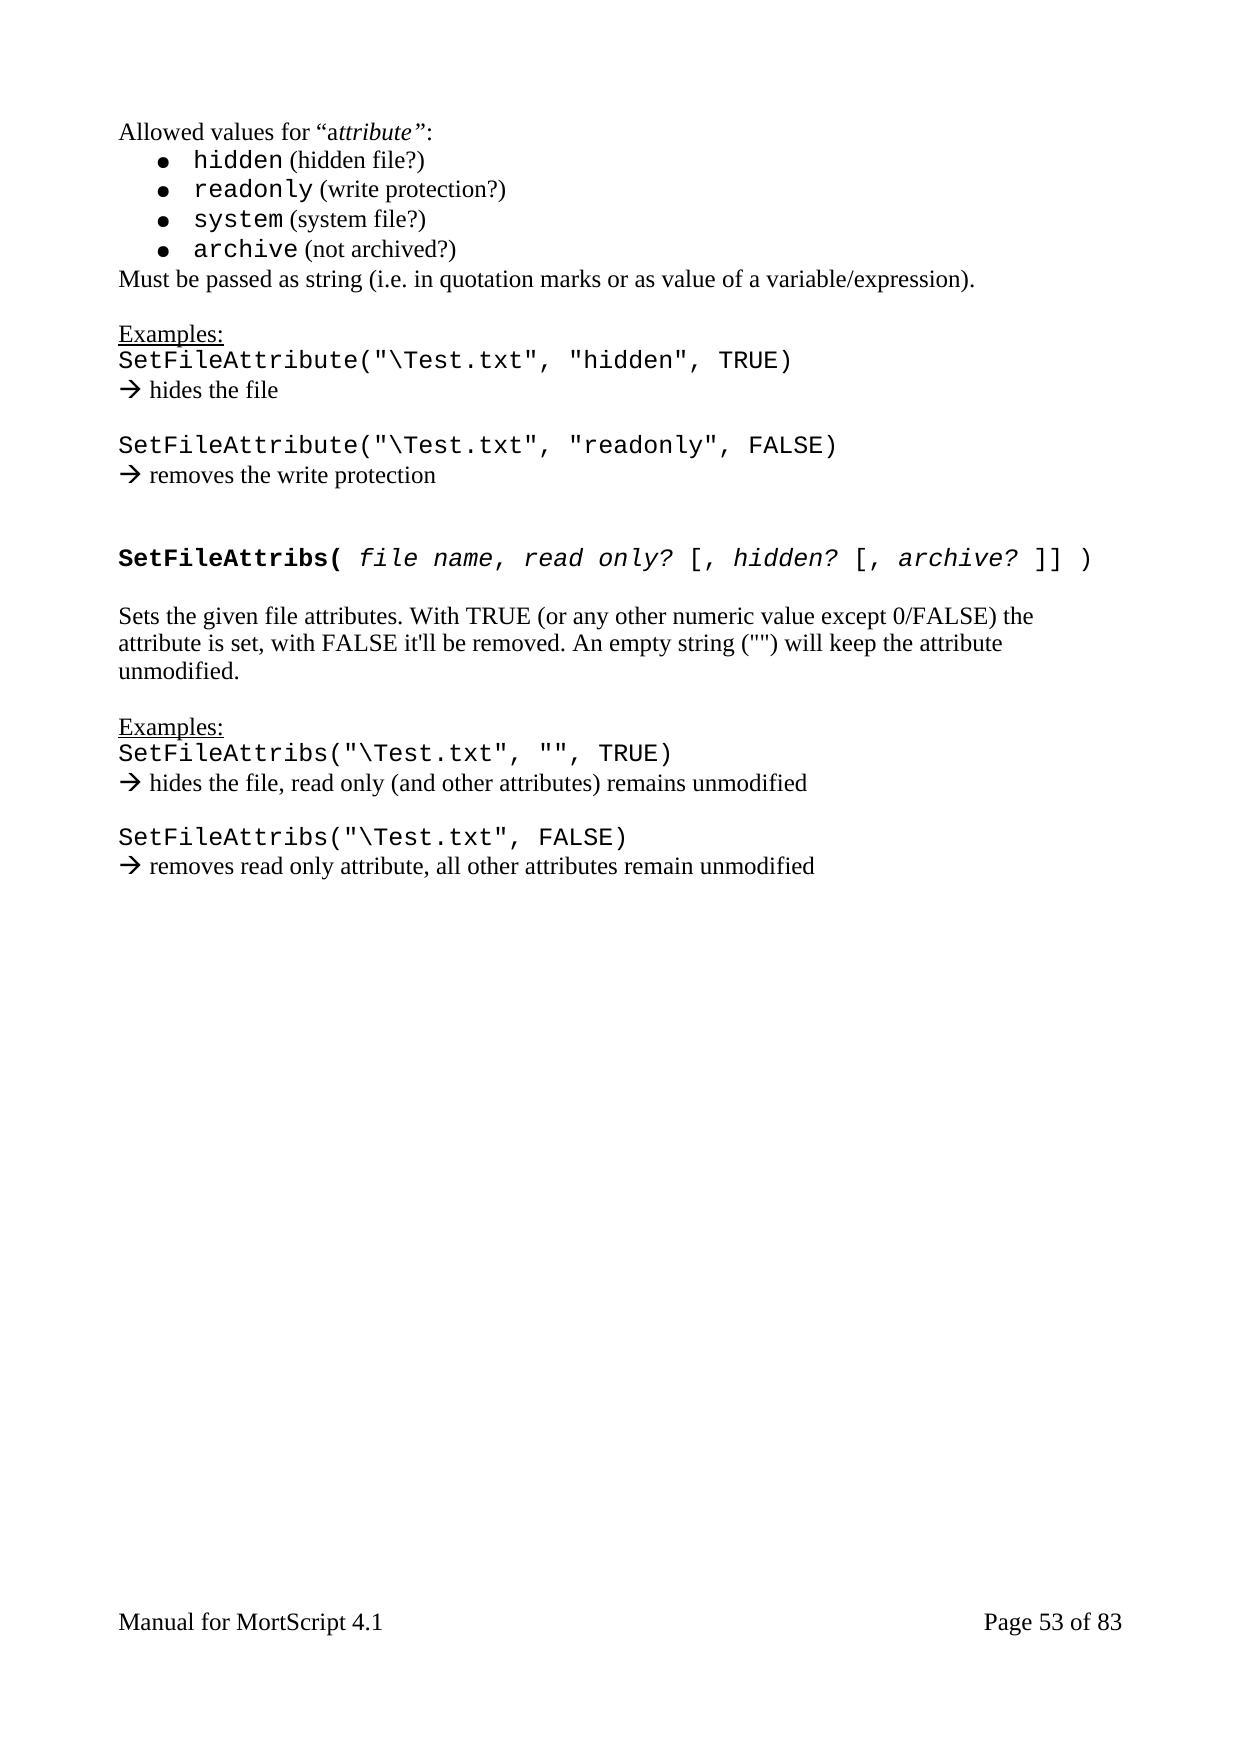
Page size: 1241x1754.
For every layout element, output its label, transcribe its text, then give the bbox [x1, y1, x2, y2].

text SetFileAttribs("\Test.txt", FALSE) [118, 824, 1122, 852]
list hidden (hidden file?) [156, 146, 1122, 176]
text  hides the file [118, 376, 1122, 404]
text  hides the file, read only (and other attributes) remains unmodified [118, 769, 1122, 796]
text SetFileAttribute("\Test.txt", "readonly", FALSE) [118, 432, 1122, 461]
list system (system file?) [156, 205, 1122, 235]
text  removes read only attribute, all other attributes remain unmodified [118, 852, 1122, 880]
text SetFileAttribute("\Test.txt", "hidden", TRUE) [118, 348, 1122, 376]
list readonly (write protection?) [156, 176, 1122, 205]
text Allowed values for “attribute”: [118, 118, 1122, 146]
text Examples: [118, 320, 1122, 348]
text SetFileAttribs( file name, read only? [, hidden? [, archive? ]] ) [118, 545, 1122, 573]
text Sets the given file attributes. With TRUE (or any other numeric value except 0/FALSE) the attribute is set, with FALSE it'll be removed. An empty string ("") will keep the attribute unmodified. [118, 602, 1122, 685]
text SetFileAttribs("\Test.txt", "", TRUE) [118, 740, 1122, 769]
text Must be passed as string (i.e. in quotation marks or as value of a variable/expression). [118, 265, 1122, 293]
text Examples: [118, 713, 1122, 740]
list archive (not archived?) [156, 235, 1122, 265]
text  removes the write protection [118, 461, 1122, 488]
